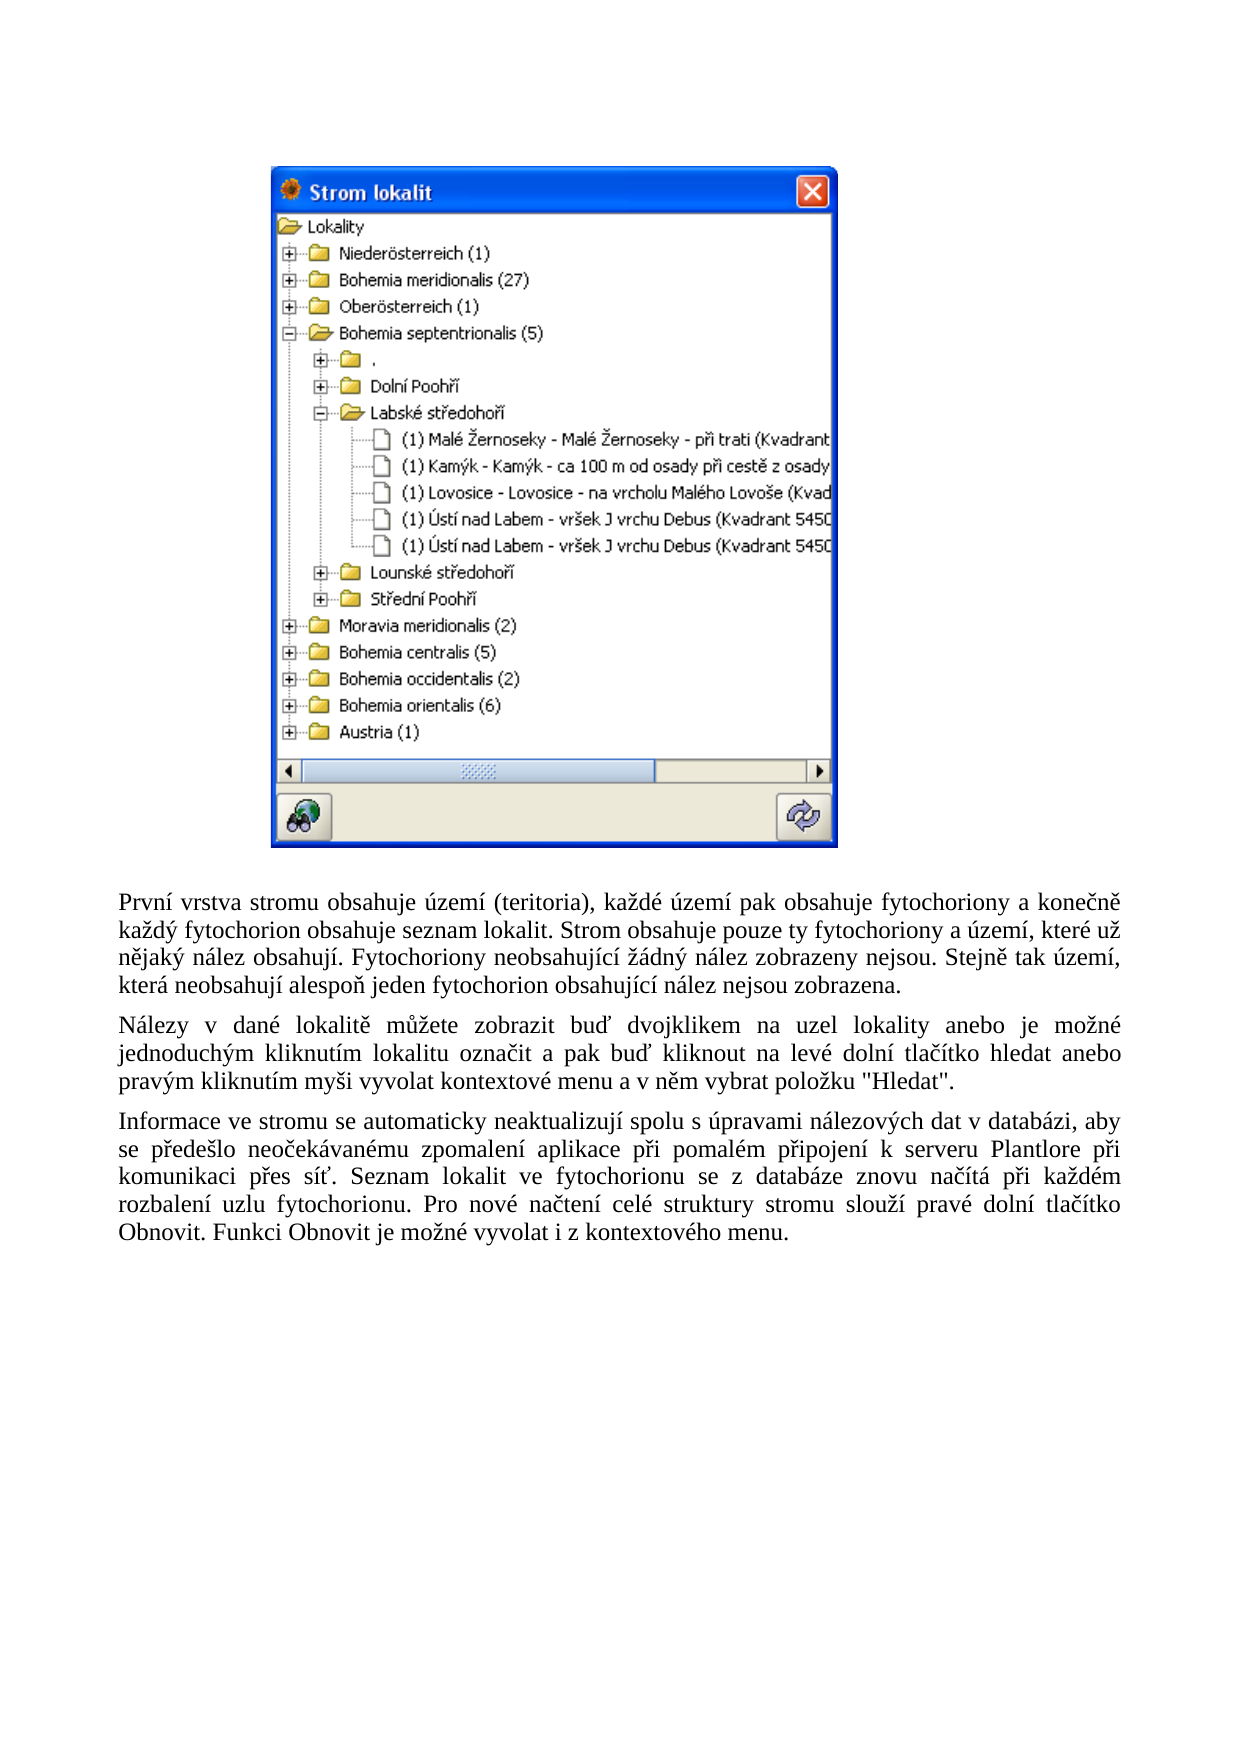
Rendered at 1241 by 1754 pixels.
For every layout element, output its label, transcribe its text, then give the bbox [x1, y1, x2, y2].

text První vrstva stromu obsahuje území (teritoria), každé území pak obsahuje fytochoriony a konečně každý fytochorion obsahuje seznam lokalit. Strom obsahuje pouze ty fytochoriony a území, které už nějaký nález obsahují. Fytochoriony neobsahující žádný nález zobrazeny nejsou. Stejně tak území, která neobsahují alespoň jeden fytochorion obsahující nález nejsou zobrazena. [118, 888, 1122, 999]
text Nálezy v dané lokalitě můžete zobrazit buď dvojklikem na uzel lokality anebo je možné jednoduchým kliknutím lokalitu označit a pak buď kliknout na levé dolní tlačítko hledat anebo pravým kliknutím myši vyvolat kontextové menu a v něm vybrat položku "Hledat". [118, 1011, 1122, 1094]
picture [270, 166, 838, 848]
text Informace ve stromu se automaticky neaktualizují spolu s úpravami nálezových dat v databázi, aby se předešlo neočekávanému zpomalení aplikace při pomalém připojení k serveru Plantlore při komunikaci přes síť. Seznam lokalit ve fytochorionu se z databáze znovu načítá při každém rozbalení uzlu fytochorionu. Pro nové načtení celé struktury stromu slouží pravé dolní tlačítko Obnovit. Funkci Obnovit je možné vyvolat i z kontextového menu. [118, 1107, 1122, 1246]
